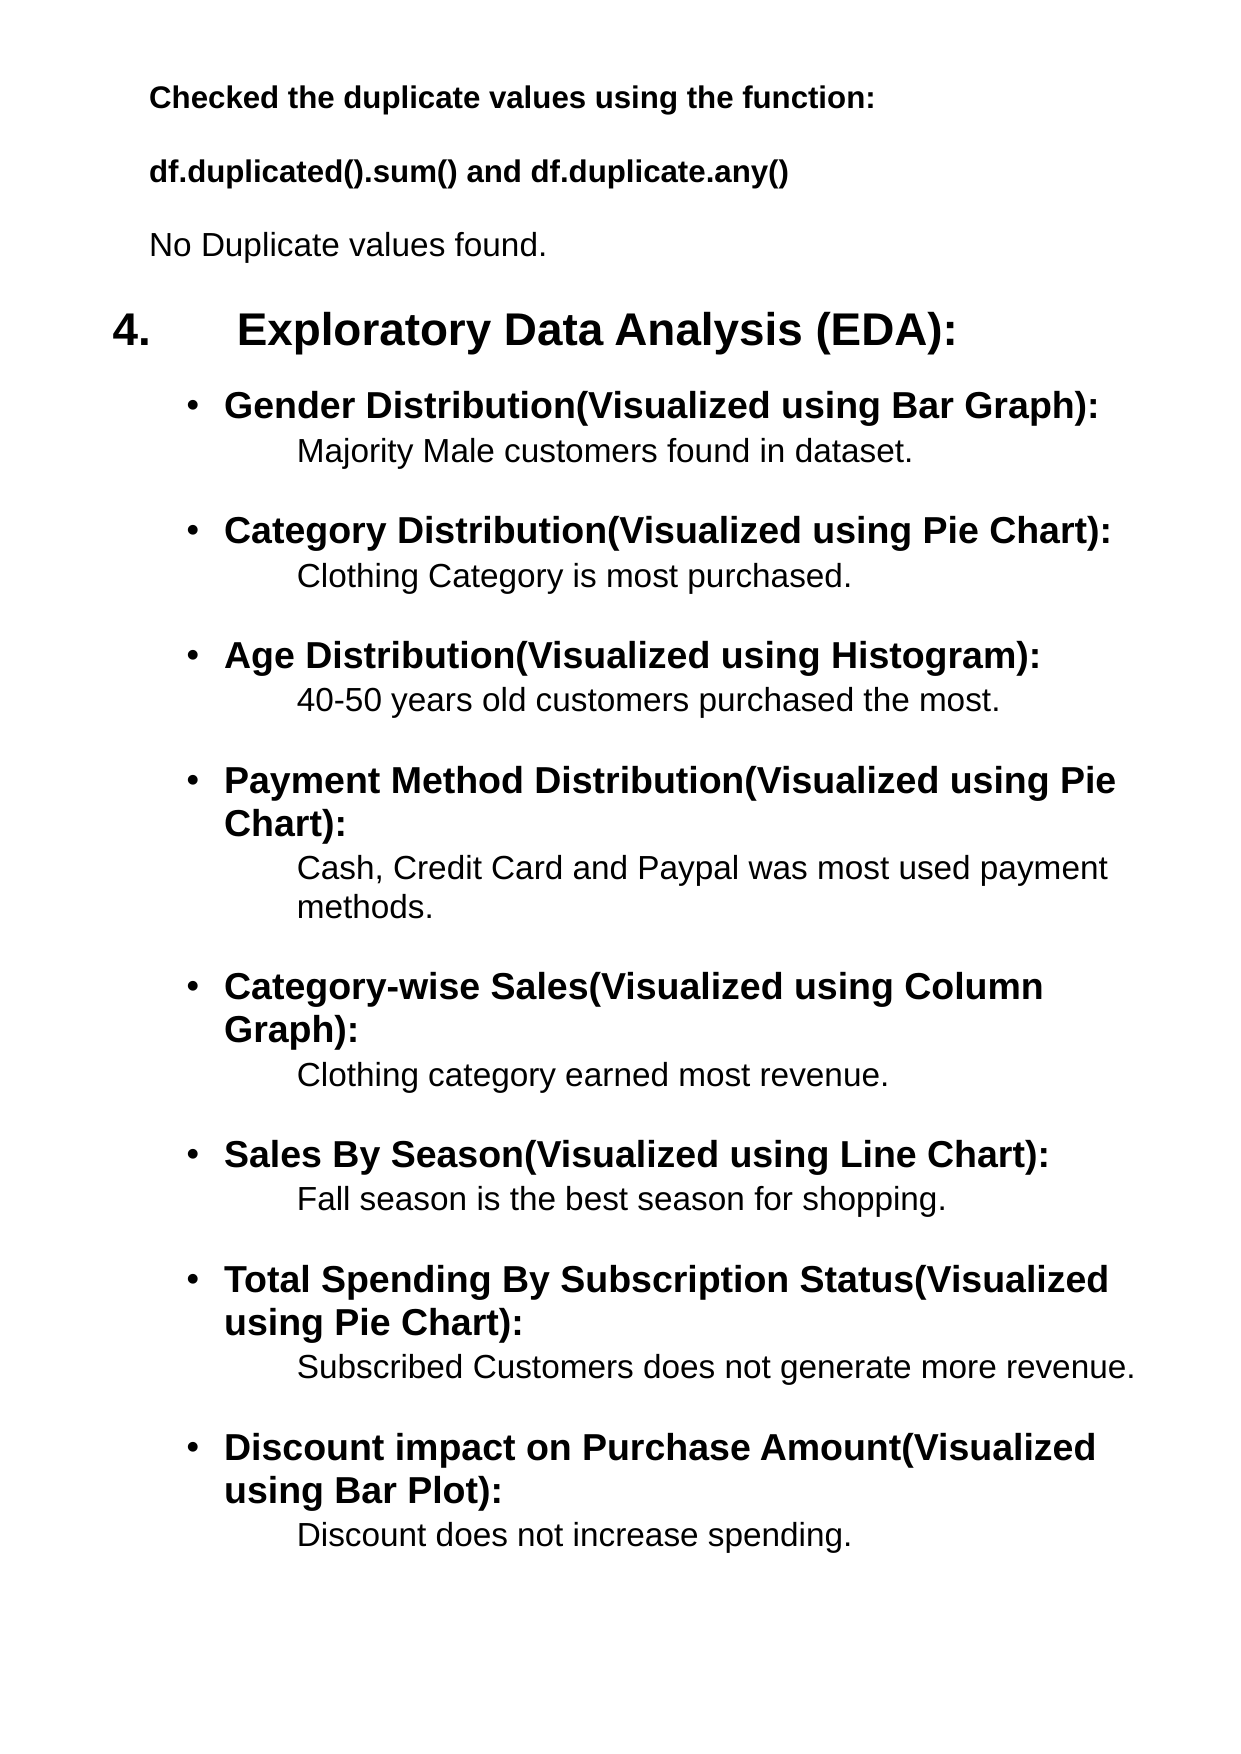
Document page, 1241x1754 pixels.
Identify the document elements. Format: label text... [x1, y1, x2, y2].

text 40-50 years old customers purchased the most. [75, 677, 1166, 720]
text Fall season is the best season for shopping. [75, 1176, 1166, 1219]
list Gender Distribution(Visualized using Bar Graph): [186, 384, 1166, 427]
list Age Distribution(Visualized using Histogram): [186, 633, 1166, 677]
list Sales By Season(Visualized using Line Chart): [186, 1132, 1166, 1176]
text Majority Male customers found in dataset. [75, 427, 1166, 470]
list Exploratory Data Analysis (EDA): [112, 302, 1166, 355]
text df.duplicated().sum() and df.duplicate.any() [75, 153, 1166, 189]
list Total Spending By Subscription Status(Visualized using Pie Chart): [186, 1257, 1166, 1343]
list Category-wise Sales(Visualized using Column Graph): [186, 964, 1166, 1051]
text Cash, Credit Card and Paypal was most used payment methods. [75, 844, 1166, 926]
text No Duplicate values found. [75, 225, 1166, 264]
text Discount does not increase spending. [75, 1511, 1166, 1554]
list Discount impact on Purchase Amount(Visualized using Bar Plot): [186, 1425, 1166, 1511]
list Category Distribution(Visualized using Pie Chart): [186, 508, 1166, 552]
text Clothing Category is most purchased. [75, 552, 1166, 595]
text Checked the duplicate values using the function: [75, 75, 1166, 118]
text Subscribed Customers does not generate more revenue. [75, 1343, 1166, 1387]
list Payment Method Distribution(Visualized using Pie Chart): [186, 758, 1166, 844]
text Clothing category earned most revenue. [75, 1051, 1166, 1094]
